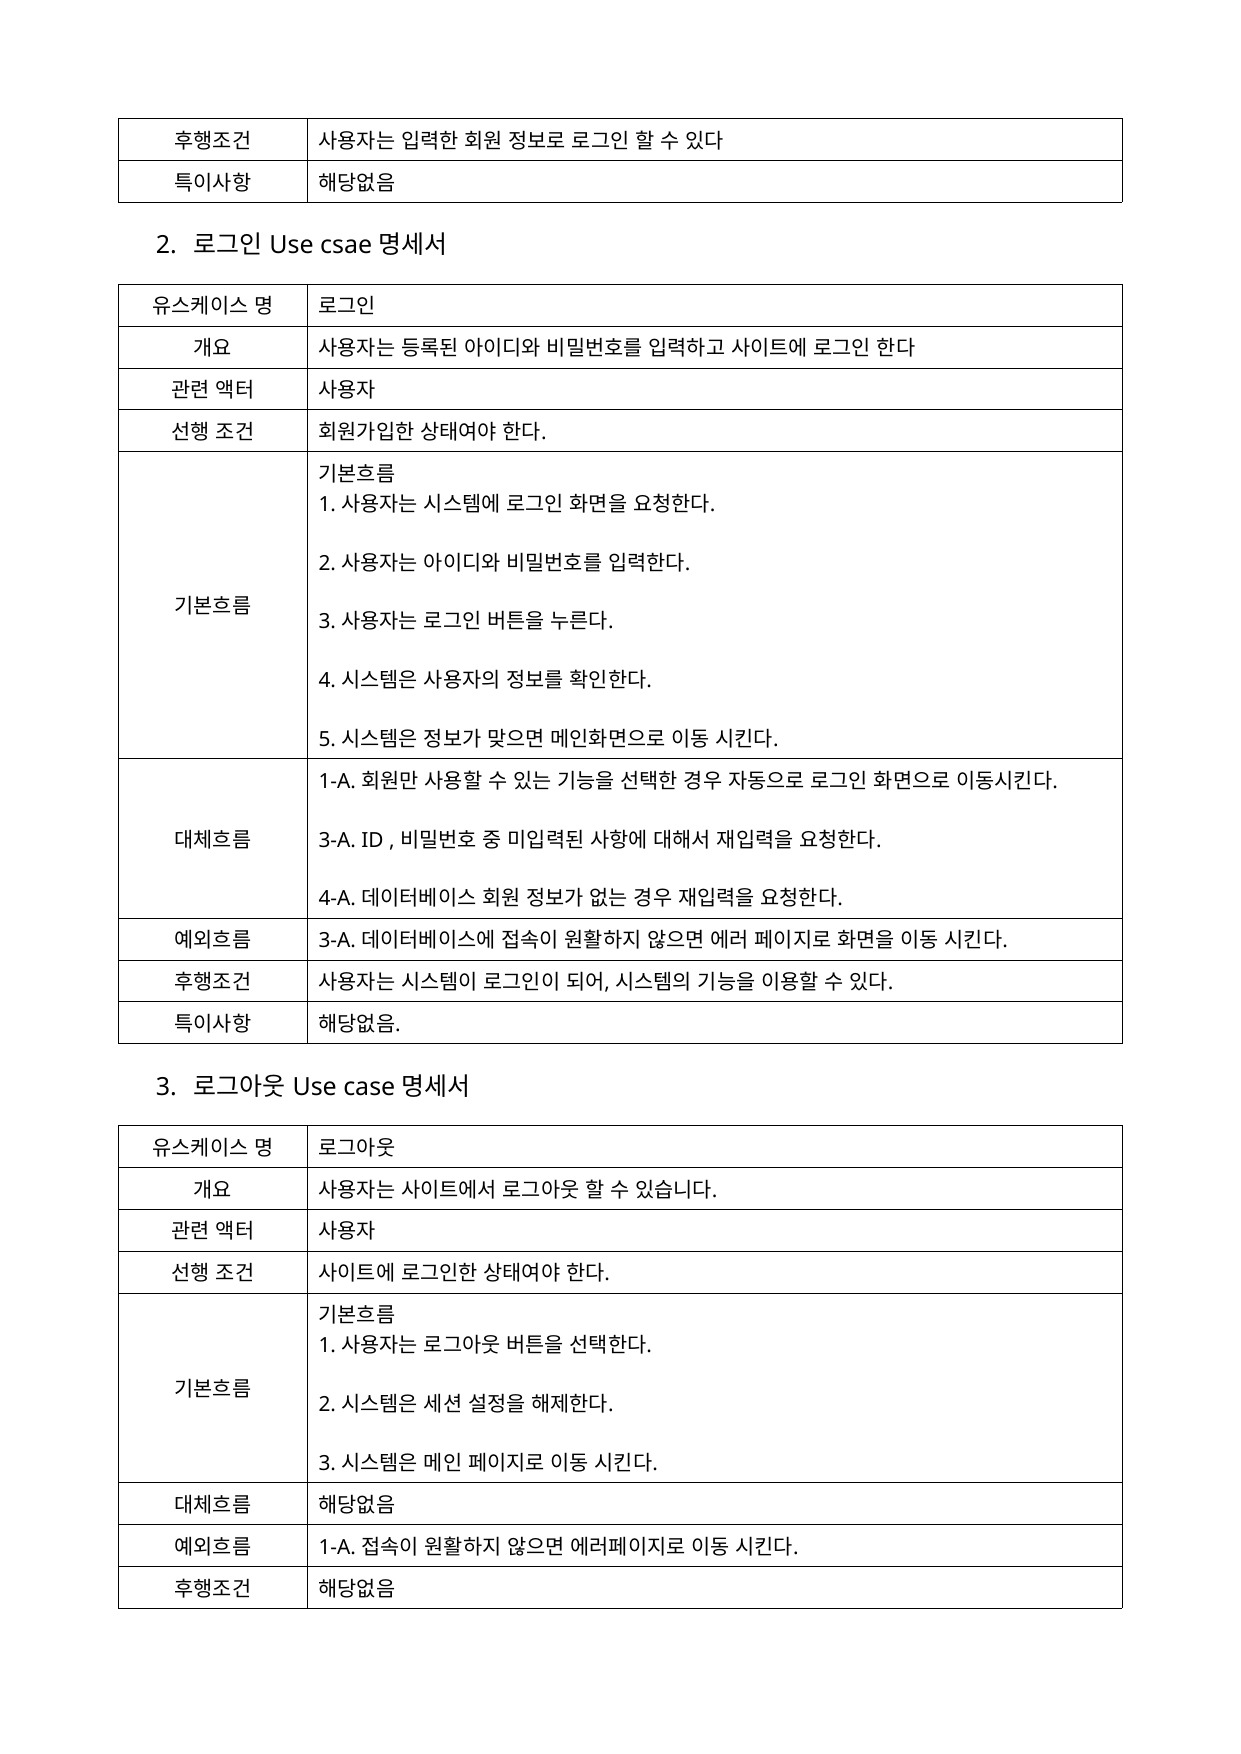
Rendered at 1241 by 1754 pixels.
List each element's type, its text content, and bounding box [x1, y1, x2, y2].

table_cell 기본흐름 1. 사용자는 시스템에 로그인 화면을 요청한다. 2. 사용자는 아이디와 비밀번호를 입력한다. 3. 사용자는 로그인 버튼을 누른다. 4. 시스템은 사용자의 정보를 확인한다. 5. 시스템은 정보가 맞으면 메인화면으로 이동 시킨다. [308, 452, 1122, 758]
table_cell 해당없음 [308, 161, 1122, 202]
table_header 로그인 [308, 285, 1122, 326]
table_cell 해당없음. [308, 1002, 1122, 1043]
table_cell 관련 액터 [119, 369, 307, 409]
table_cell 개요 [119, 327, 307, 367]
table_cell 예외흐름 [119, 1525, 307, 1566]
table_cell 사용자는 입력한 회원 정보로 로그인 할 수 있다 [308, 119, 1122, 160]
table_cell 대체흐름 [119, 1483, 307, 1524]
table_cell 1-A. 접속이 원활하지 않으면 에러페이지로 이동 시킨다. [308, 1525, 1122, 1566]
table_cell 특이사항 [119, 161, 307, 202]
table_cell 대체흐름 [119, 759, 307, 918]
table_cell 특이사항 [119, 1002, 307, 1043]
table_cell 사용자는 등록된 아이디와 비밀번호를 입력하고 사이트에 로그인 한다 [308, 327, 1122, 367]
table_header 유스케이스 명 [119, 1126, 307, 1167]
table_cell 1-A. 회원만 사용할 수 있는 기능을 선택한 경우 자동으로 로그인 화면으로 이동시킨다. 3-A. ID , 비밀번호 중 미입력된 사항에 대해서 재입력을 요청한다. 4-A. 데이터베이스 회원 정보가 없는 경우 재입력을 요청한다. [308, 759, 1122, 918]
table_cell 후행조건 [119, 1567, 307, 1608]
table_cell 기본흐름 [119, 452, 307, 758]
list 로그인 Use csae 명세서 [156, 225, 1122, 261]
table_cell 예외흐름 [119, 919, 307, 959]
table_cell 기본흐름 1. 사용자는 로그아웃 버튼을 선택한다. 2. 시스템은 세션 설정을 해제한다. 3. 시스템은 메인 페이지로 이동 시킨다. [308, 1294, 1122, 1482]
table_cell 사이트에 로그인한 상태여야 한다. [308, 1252, 1122, 1293]
table_cell 사용자는 사이트에서 로그아웃 할 수 있습니다. [308, 1168, 1122, 1209]
table_cell 사용자 [308, 369, 1122, 409]
table_header 유스케이스 명 [119, 285, 307, 326]
table_header 로그아웃 [308, 1126, 1122, 1167]
table_cell 3-A. 데이터베이스에 접속이 원활하지 않으면 에러 페이지로 화면을 이동 시킨다. [308, 919, 1122, 959]
table_cell 해당없음 [308, 1483, 1122, 1524]
list 로그아웃 Use case 명세서 [156, 1066, 1122, 1102]
table_cell 회원가입한 상태여야 한다. [308, 410, 1122, 451]
table_cell 사용자는 시스템이 로그인이 되어, 시스템의 기능을 이용할 수 있다. [308, 961, 1122, 1001]
table_cell 후행조건 [119, 961, 307, 1001]
table_cell 개요 [119, 1168, 307, 1209]
table_cell 선행 조건 [119, 1252, 307, 1293]
table_cell 선행 조건 [119, 410, 307, 451]
table_cell 해당없음 [308, 1567, 1122, 1608]
table_cell 관련 액터 [119, 1210, 307, 1251]
table_cell 기본흐름 [119, 1294, 307, 1482]
table_cell 후행조건 [119, 119, 307, 160]
table_cell 사용자 [308, 1210, 1122, 1251]
